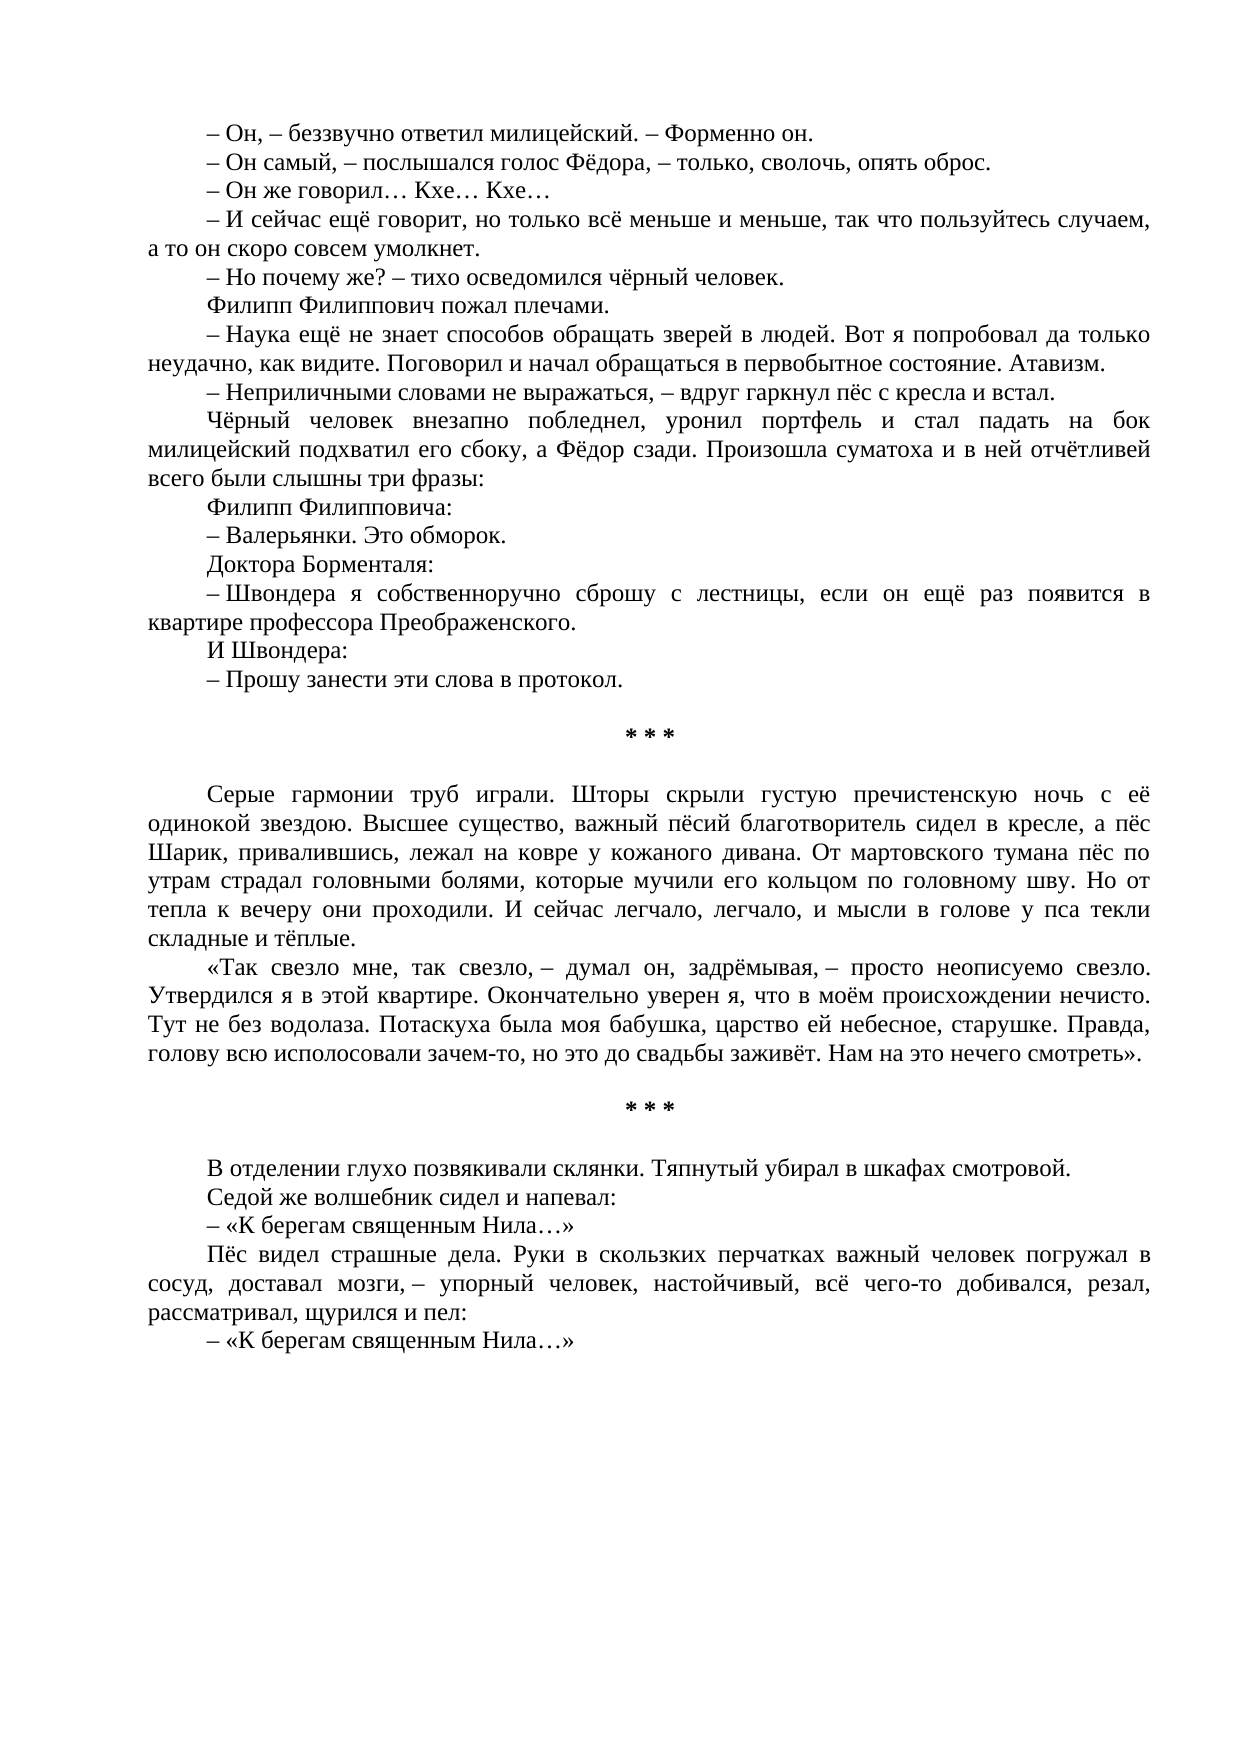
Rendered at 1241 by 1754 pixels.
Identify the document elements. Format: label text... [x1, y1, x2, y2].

text «Так свезло мне, так свезло, – думал он, задрёмывая, – просто неописуемо свезло. Утвердился я в этой квартире. Окончательно уверен я, что в моём происхождении нечисто. Тут не без водолаза. Потаскуха была моя бабушка, царство ей небесное, старушке. Правда, голову всю исполосовали зачем-то, но это до свадьбы заживёт. Нам на это нечего смотреть». [148, 952, 1152, 1067]
subtitle * * * [148, 722, 1152, 751]
text – Швондера я собственноручно сброшу с лестницы, если он ещё раз появится в квартире профессора Преображенского. [148, 578, 1152, 636]
text И Швондера: [148, 636, 1152, 664]
subtitle * * * [148, 1096, 1152, 1124]
text – Неприличными словами не выражаться, – вдруг гаркнул пёс с кресла и встал. [148, 377, 1152, 406]
text – Наука ещё не знает способов обращать зверей в людей. Вот я попробовал да только неудачно, как видите. Поговорил и начал обращаться в первобытное состояние. Атавизм. [148, 319, 1152, 377]
text – «К берегам священным Нила…» [148, 1326, 1152, 1354]
text – Прошу занести эти слова в протокол. [148, 664, 1152, 693]
text Чёрный человек внезапно побледнел, уронил портфель и стал падать на бок милицейский подхватил его сбоку, а Фёдор сзади. Произошла суматоха и в ней отчётливей всего были слышны три фразы: [148, 406, 1152, 492]
text Седой же волшебник сидел и напевал: [148, 1182, 1152, 1211]
text – «К берегам священным Нила…» [148, 1211, 1152, 1239]
text – Валерьянки. Это обморок. [148, 521, 1152, 549]
text Пёс видел страшные дела. Руки в скользких перчатках важный человек погружал в сосуд, доставал мозги, – упорный человек, настойчивый, всё чего-то добивался, резал, рассматривал, щурился и пел: [148, 1239, 1152, 1326]
text – Он самый, – послышался голос Фёдора, – только, сволочь, опять оброс. [148, 147, 1152, 176]
text – Он же говорил… Кхе… Кхе… [148, 176, 1152, 204]
text – Он, – беззвучно ответил милицейский. – Форменно он. [148, 118, 1152, 147]
text В отделении глухо позвякивали склянки. Тяпнутый убирал в шкафах смотровой. [148, 1153, 1152, 1182]
text Филипп Филипповича: [148, 492, 1152, 521]
text Доктора Борменталя: [148, 549, 1152, 578]
text Серые гармонии труб играли. Шторы скрыли густую пречистенскую ночь с её одинокой звездою. Высшее существо, важный пёсий благотворитель сидел в кресле, а пёс Шарик, привалившись, лежал на ковре у кожаного дивана. От мартовского тумана пёс по утрам страдал головными болями, которые мучили его кольцом по головному шву. Но от тепла к вечеру они проходили. И сейчас легчало, легчало, и мысли в голове у пса текли складные и тёплые. [148, 779, 1152, 952]
text – Но почему же? – тихо осведомился чёрный человек. [148, 262, 1152, 291]
text Филипп Филиппович пожал плечами. [148, 291, 1152, 319]
text – И сейчас ещё говорит, но только всё меньше и меньше, так что пользуйтесь случаем, а то он скоро совсем умолкнет. [148, 204, 1152, 262]
